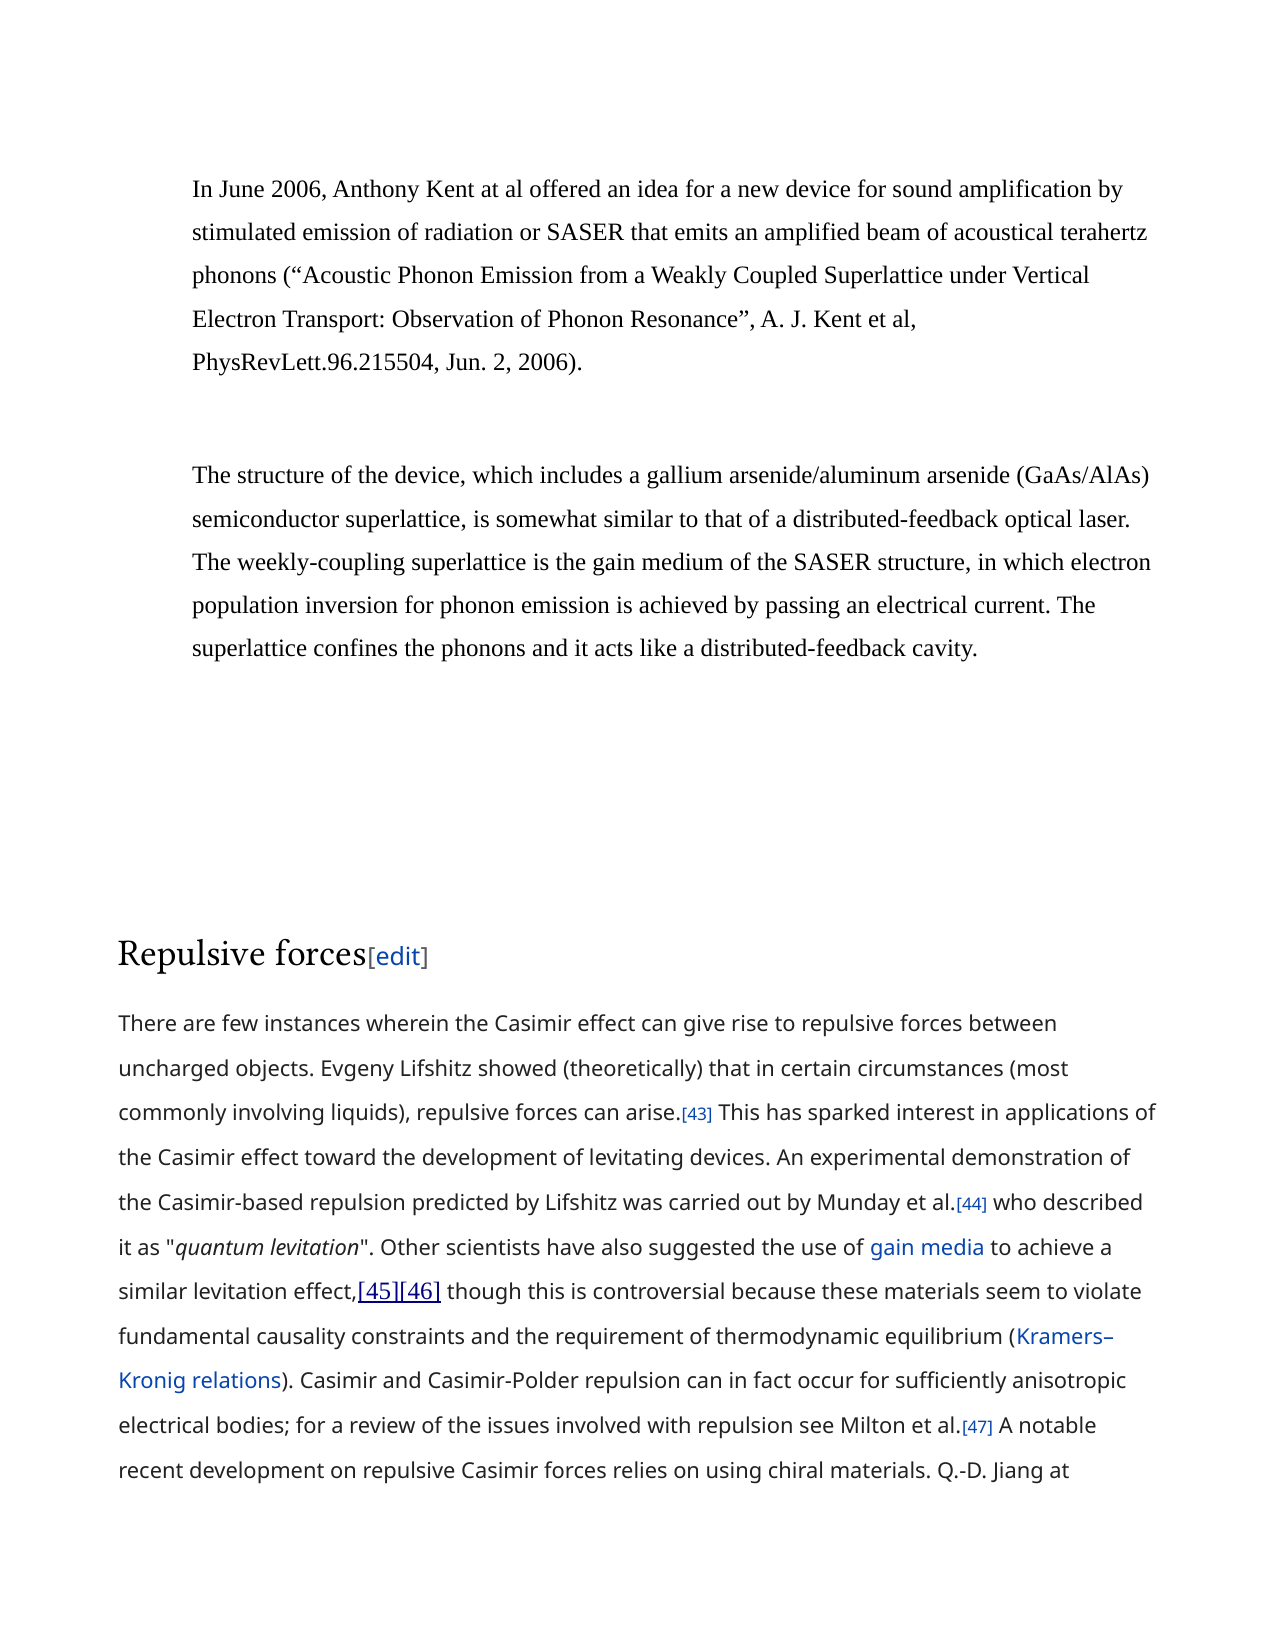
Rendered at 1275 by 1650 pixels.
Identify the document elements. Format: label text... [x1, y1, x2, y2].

list In June 2006, Anthony Kent at al offered an idea for a new device for sound amplification by stimulated emission of radiation or SASER that emits an amplified beam of acoustical terahertz phonons (“Acoustic Phonon Emission from a Weakly Coupled Superlattice under Vertical Electron Transport: Observation of Phonon Resonance”, A. J. Kent et al, PhysRevLett.96.215504, Jun. 2, 2006). [118, 174, 1157, 376]
text There are few instances wherein the Casimir effect can give rise to repulsive forces between uncharged objects. Evgeny Lifshitz showed (theoretically) that in certain circumstances (most commonly involving liquids), repulsive forces can arise.[43] This has sparked interest in applications of the Casimir effect toward the development of levitating devices. An experimental demonstration of the Casimir-based repulsion predicted by Lifshitz was carried out by Munday et al.[44] who described it as "quantum levitation". Other scientists have also suggested the use of gain media to achieve a similar levitation effect,[45][46] though this is controversial because these materials seem to violate fundamental causality constraints and the requirement of thermodynamic equilibrium (Kramers–Kronig relations). Casimir and Casimir-Polder repulsion can in fact occur for sufficiently anisotropic electrical bodies; for a review of the issues involved with repulsion see Milton et al.[47] A notable recent development on repulsive Casimir forces relies on using chiral materials. Q.-D. Jiang at [118, 1008, 1157, 1485]
list The structure of the device, which includes a gallium arsenide/aluminum arsenide (GaAs/AlAs) semiconductor superlattice, is somewhat similar to that of a distributed-feedback optical laser. The weekly-coupling superlattice is the gain medium of the SASER structure, in which electron population inversion for phonon emission is achieved by passing an electrical current. The superlattice confines the phonons and it acts like a distributed-feedback cavity. [118, 461, 1157, 662]
subtitle Repulsive forces[edit] [118, 931, 1157, 974]
